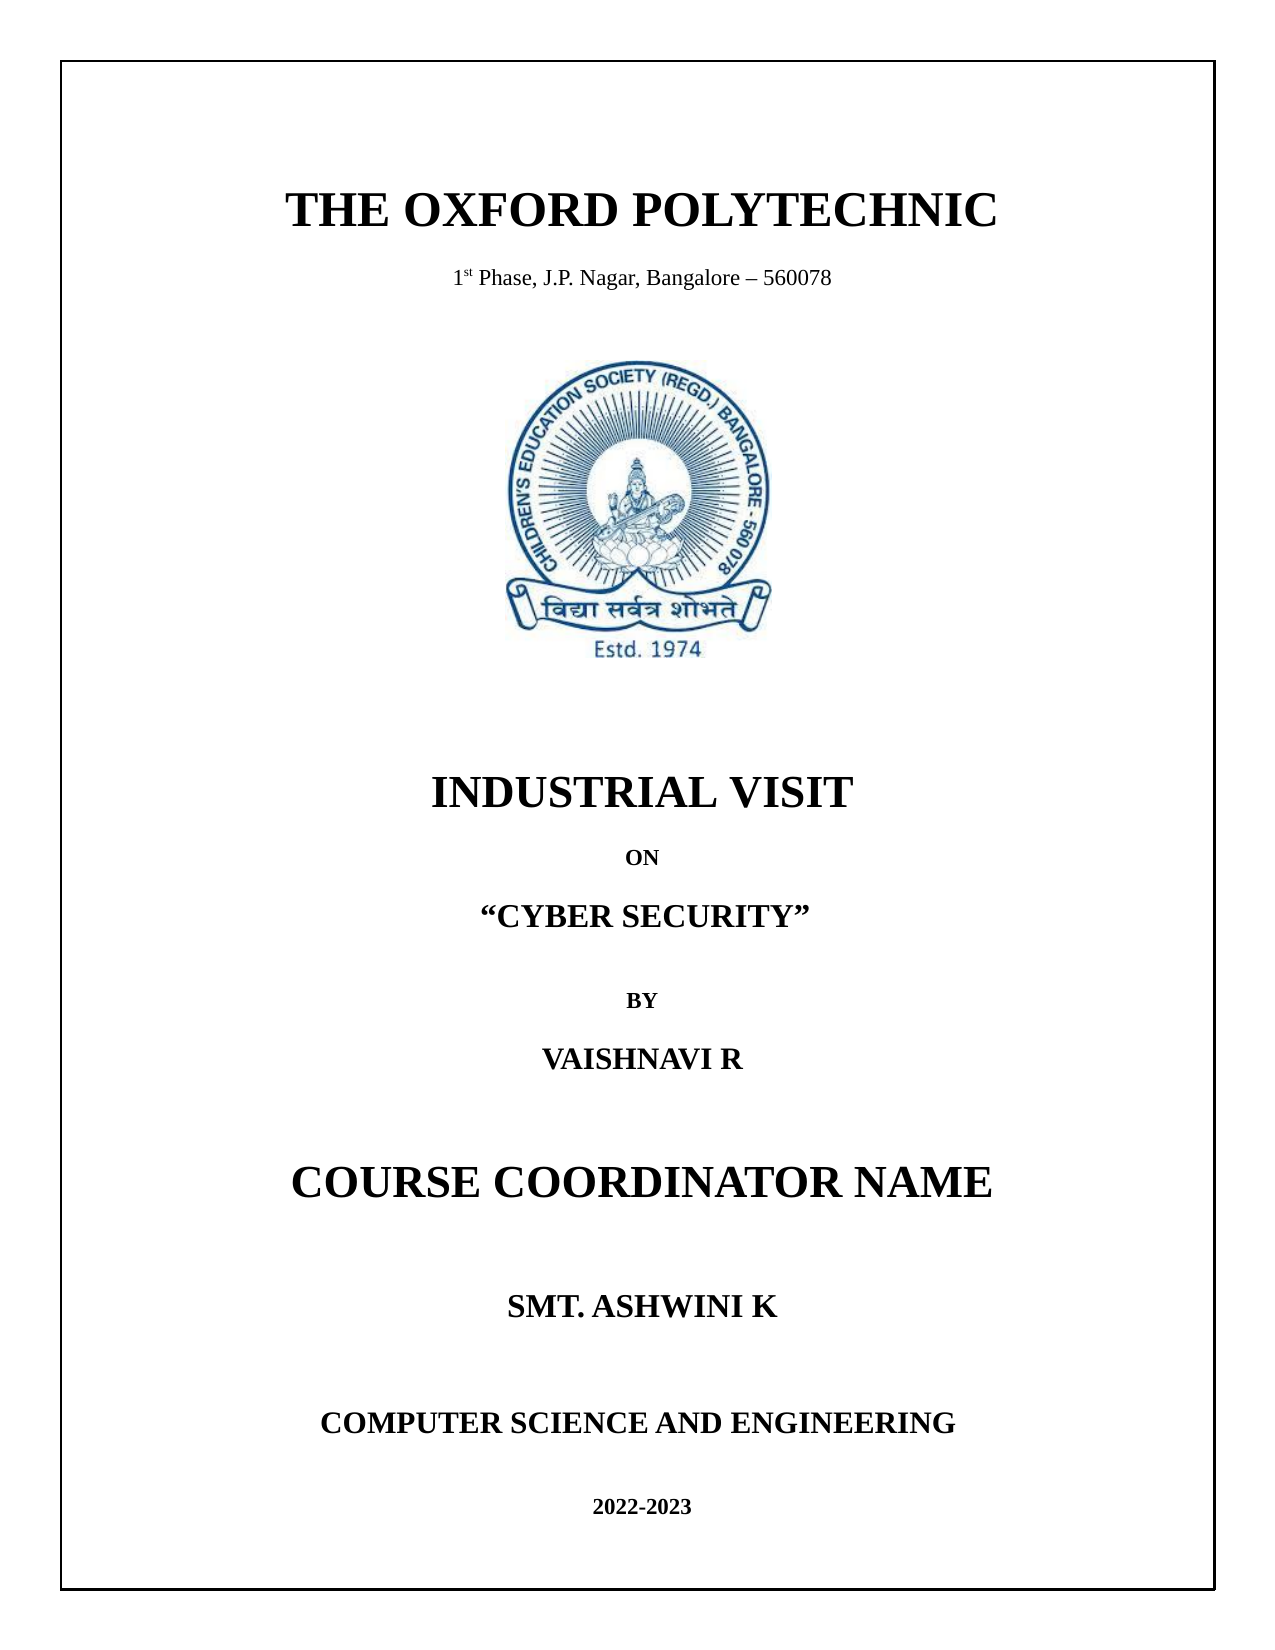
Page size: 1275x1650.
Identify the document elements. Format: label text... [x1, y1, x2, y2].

text “CYBER SECURITY” [65, 896, 1213, 934]
text THE OXFORD POLYTECHNIC [65, 180, 1213, 237]
picture [505, 360, 772, 658]
text VAISHNAVI R [65, 1040, 1213, 1076]
text ON [65, 843, 1213, 870]
text industrial VISIT [65, 764, 1213, 817]
text COMPUTER SCIENCE AND ENGINEERING [65, 1404, 1213, 1440]
text 2022-2023 [65, 1493, 1213, 1519]
text 1st Phase, J.P. Nagar, Bangalore – 560078 [65, 264, 1213, 290]
text BY [65, 987, 1213, 1014]
text SMT. ASHWINI K [65, 1287, 1213, 1325]
text COURSE COORDINATOR NAME [65, 1155, 1213, 1208]
